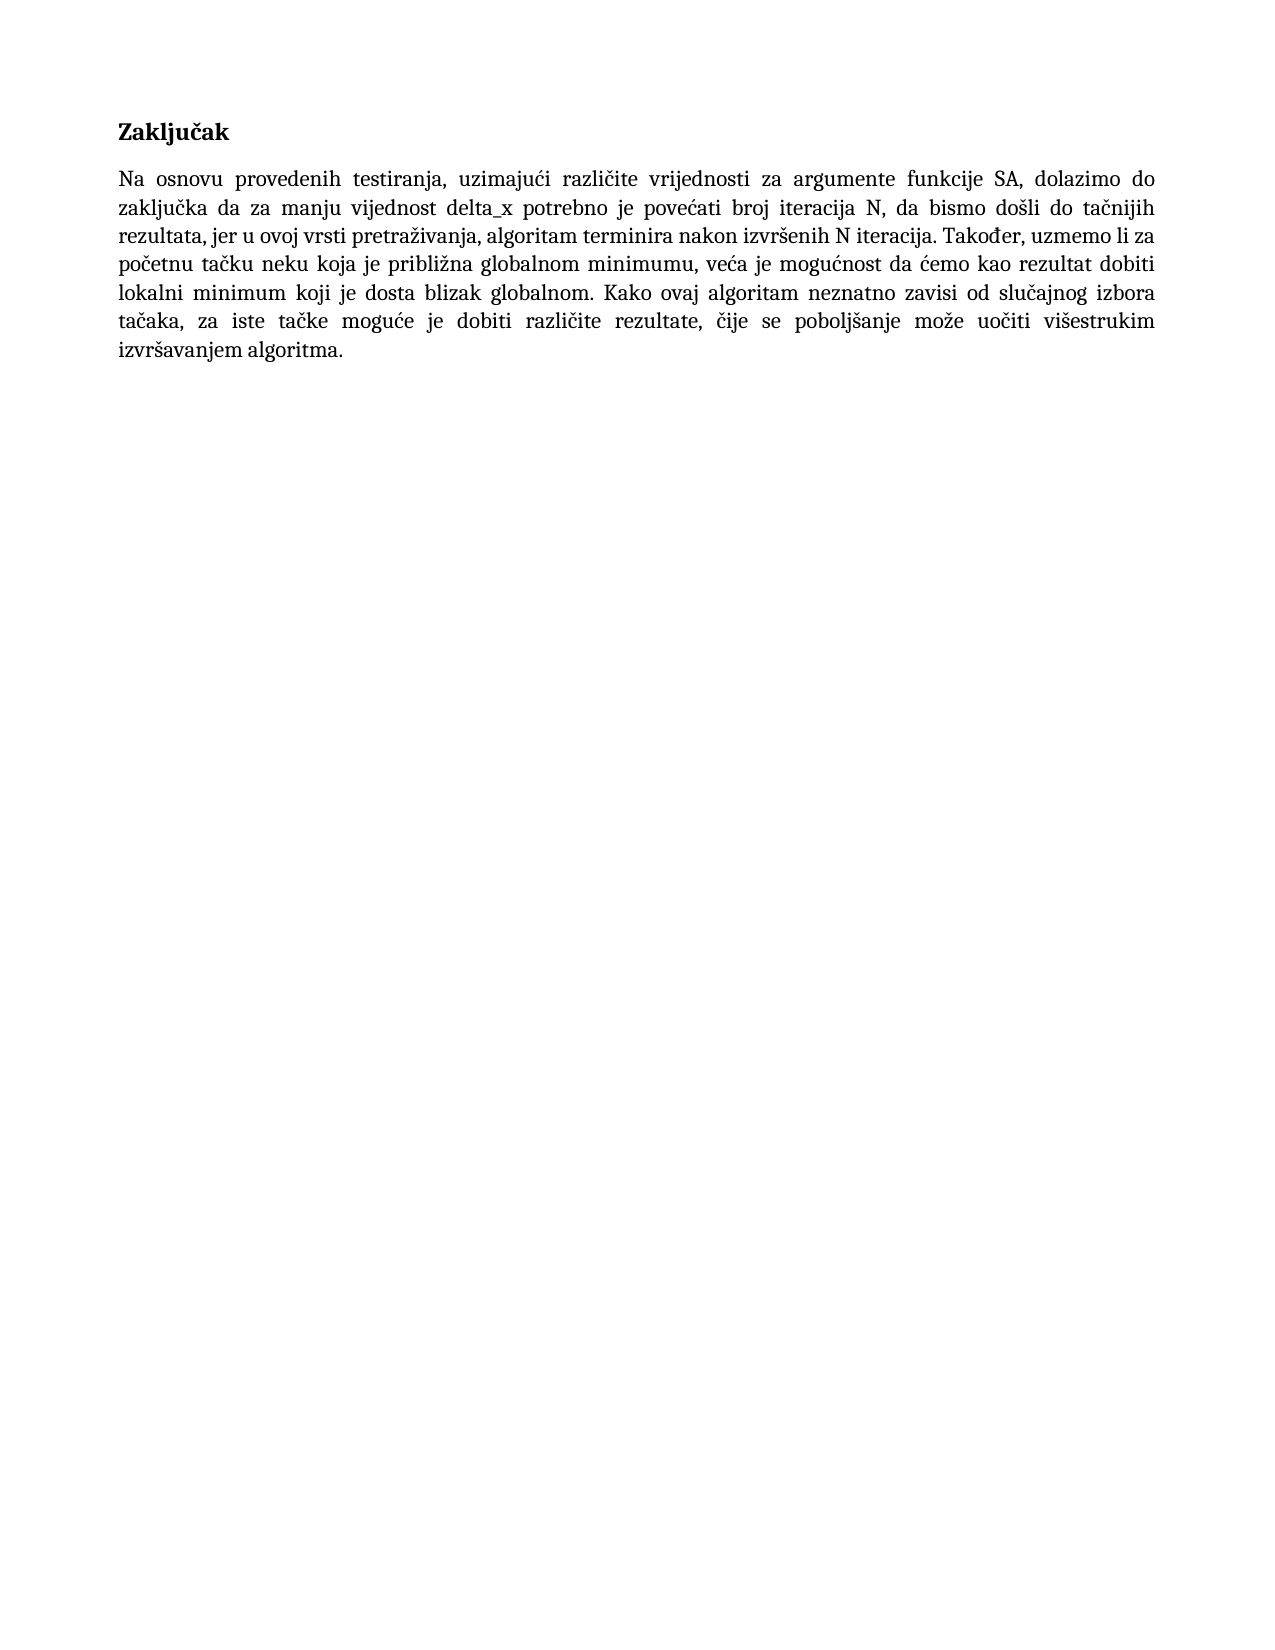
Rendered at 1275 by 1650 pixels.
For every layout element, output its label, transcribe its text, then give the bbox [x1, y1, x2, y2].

text Zaključak [118, 118, 1157, 147]
text Na osnovu provedenih testiranja, uzimajući različite vrijednosti za argumente funkcije SA, dolazimo do zaključka da za manju vijednost delta_x potrebno je povećati broj iteracija N, da bismo došli do tačnijih rezultata, jer u ovoj vrsti pretraživanja, algoritam terminira nakon izvršenih N iteracija. Također, uzmemo li za početnu tačku neku koja je približna globalnom minimumu, veća je mogućnost da ćemo kao rezultat dobiti lokalni minimum koji je dosta blizak globalnom. Kako ovaj algoritam neznatno zavisi od slučajnog izbora tačaka, za iste tačke moguće je dobiti različite rezultate, čije se poboljšanje može uočiti višestrukim izvršavanjem algoritma. [118, 166, 1157, 363]
